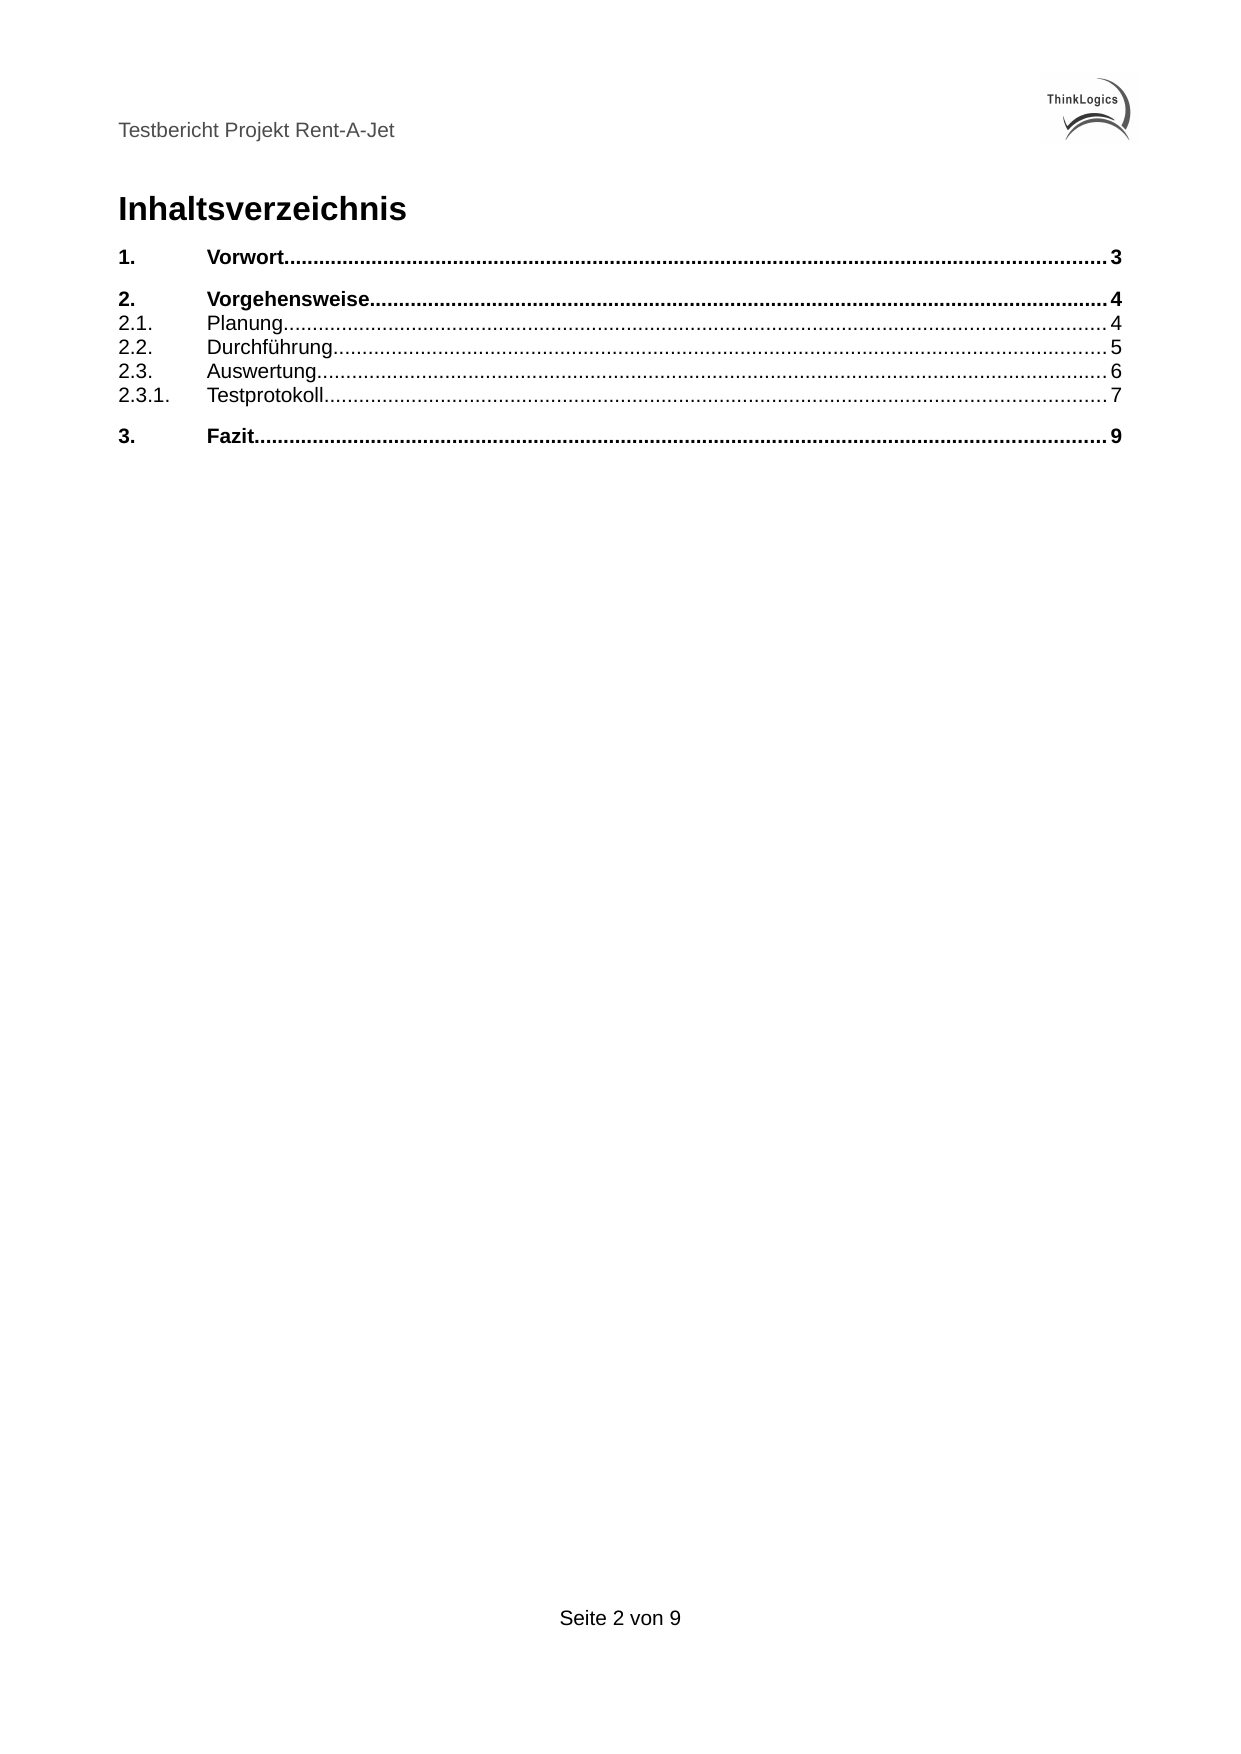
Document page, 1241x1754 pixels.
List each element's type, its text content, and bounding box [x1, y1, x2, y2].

text 2.1. Planung 4 [118, 311, 1122, 334]
text 2.3.1. Testprotokoll 7 [118, 382, 1122, 406]
text 3. Fazit 9 [118, 424, 1122, 448]
text 2.3. Auswertung 6 [118, 358, 1122, 382]
text 1. Vorwort 3 [118, 245, 1122, 269]
subtitle Inhaltsverzeichnis [118, 189, 1122, 227]
text 2.2. Durchführung 5 [118, 334, 1122, 358]
text 2. Vorgehensweise 4 [118, 287, 1122, 311]
